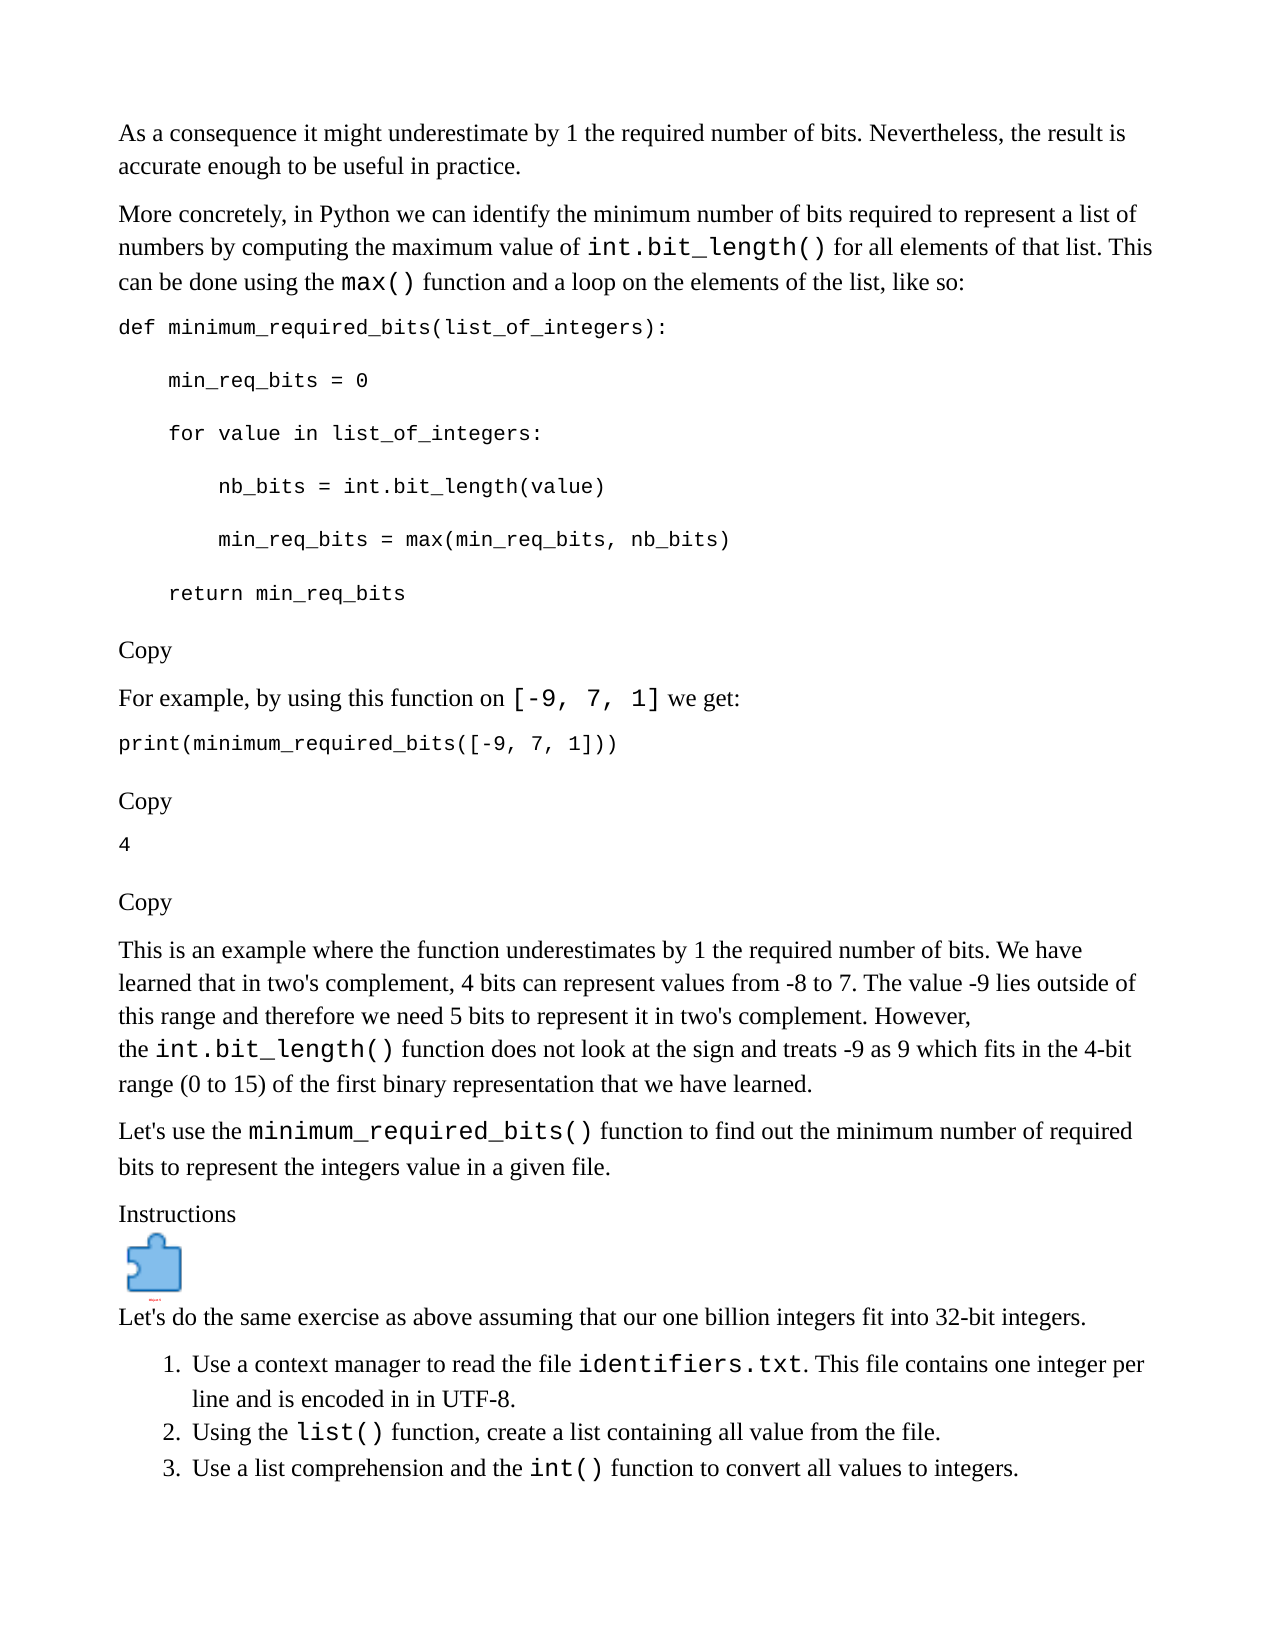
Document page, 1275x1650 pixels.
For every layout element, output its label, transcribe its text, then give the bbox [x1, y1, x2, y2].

text Let's do the same exercise as above assuming that our one billion integers fit into 32-bit integers. [118, 1302, 1157, 1330]
text As a consequence it might underestimate by 1 the required number of bits. Nevertheless, the result is accurate enough to be useful in practice. [118, 118, 1157, 180]
text nb_bits = int.bit_length(value) [118, 476, 1157, 500]
text min_req_bits = max(min_req_bits, nb_bits) [118, 529, 1157, 553]
list Using the list() function, create a list containing all value from the file. [162, 1417, 1157, 1448]
text Copy [118, 786, 1157, 815]
text def minimum_required_bits(list_of_integers): [118, 317, 1157, 341]
text return min_req_bits [118, 582, 1157, 606]
text print(minimum_required_bits([-9, 7, 1])) [118, 733, 1157, 757]
list Use a list comprehension and the int() function to convert all values to integers. [162, 1453, 1157, 1483]
text Copy [118, 636, 1157, 664]
text 4 [118, 834, 1157, 858]
text For example, by using this function on [-9, 7, 1] we get: [118, 683, 1157, 714]
text This is an example where the function underestimates by 1 the required number of bits. We have learned that in two's complement, 4 bits can represent values from -8 to 7. The value -9 lies outside of this range and therefore we need 5 bits to represent it in two's complement. However, the int.bit_length() function does not look at the sign and treats -9 as 9 which fits in the 4-bit range (0 to 15) of the first binary representation that we have learned. [118, 935, 1157, 1098]
text Copy [118, 887, 1157, 916]
list Use a context manager to read the file identifiers.txt. This file contains one integer per line and is encoded in in UTF-8. [162, 1349, 1157, 1413]
text More concretely, in Python we can identify the minimum number of bits required to represent a list of numbers by computing the maximum value of int.bit_length() for all elements of that list. This can be done using the max() function and a loop on the elements of the list, like so: [118, 199, 1157, 298]
text Let's use the minimum_required_bits() function to find out the minimum number of required bits to represent the integers value in a given file. [118, 1116, 1157, 1180]
text min_req_bits = 0 [118, 370, 1157, 394]
text Instructions [118, 1199, 1157, 1228]
text for value in list_of_integers: [118, 423, 1157, 447]
